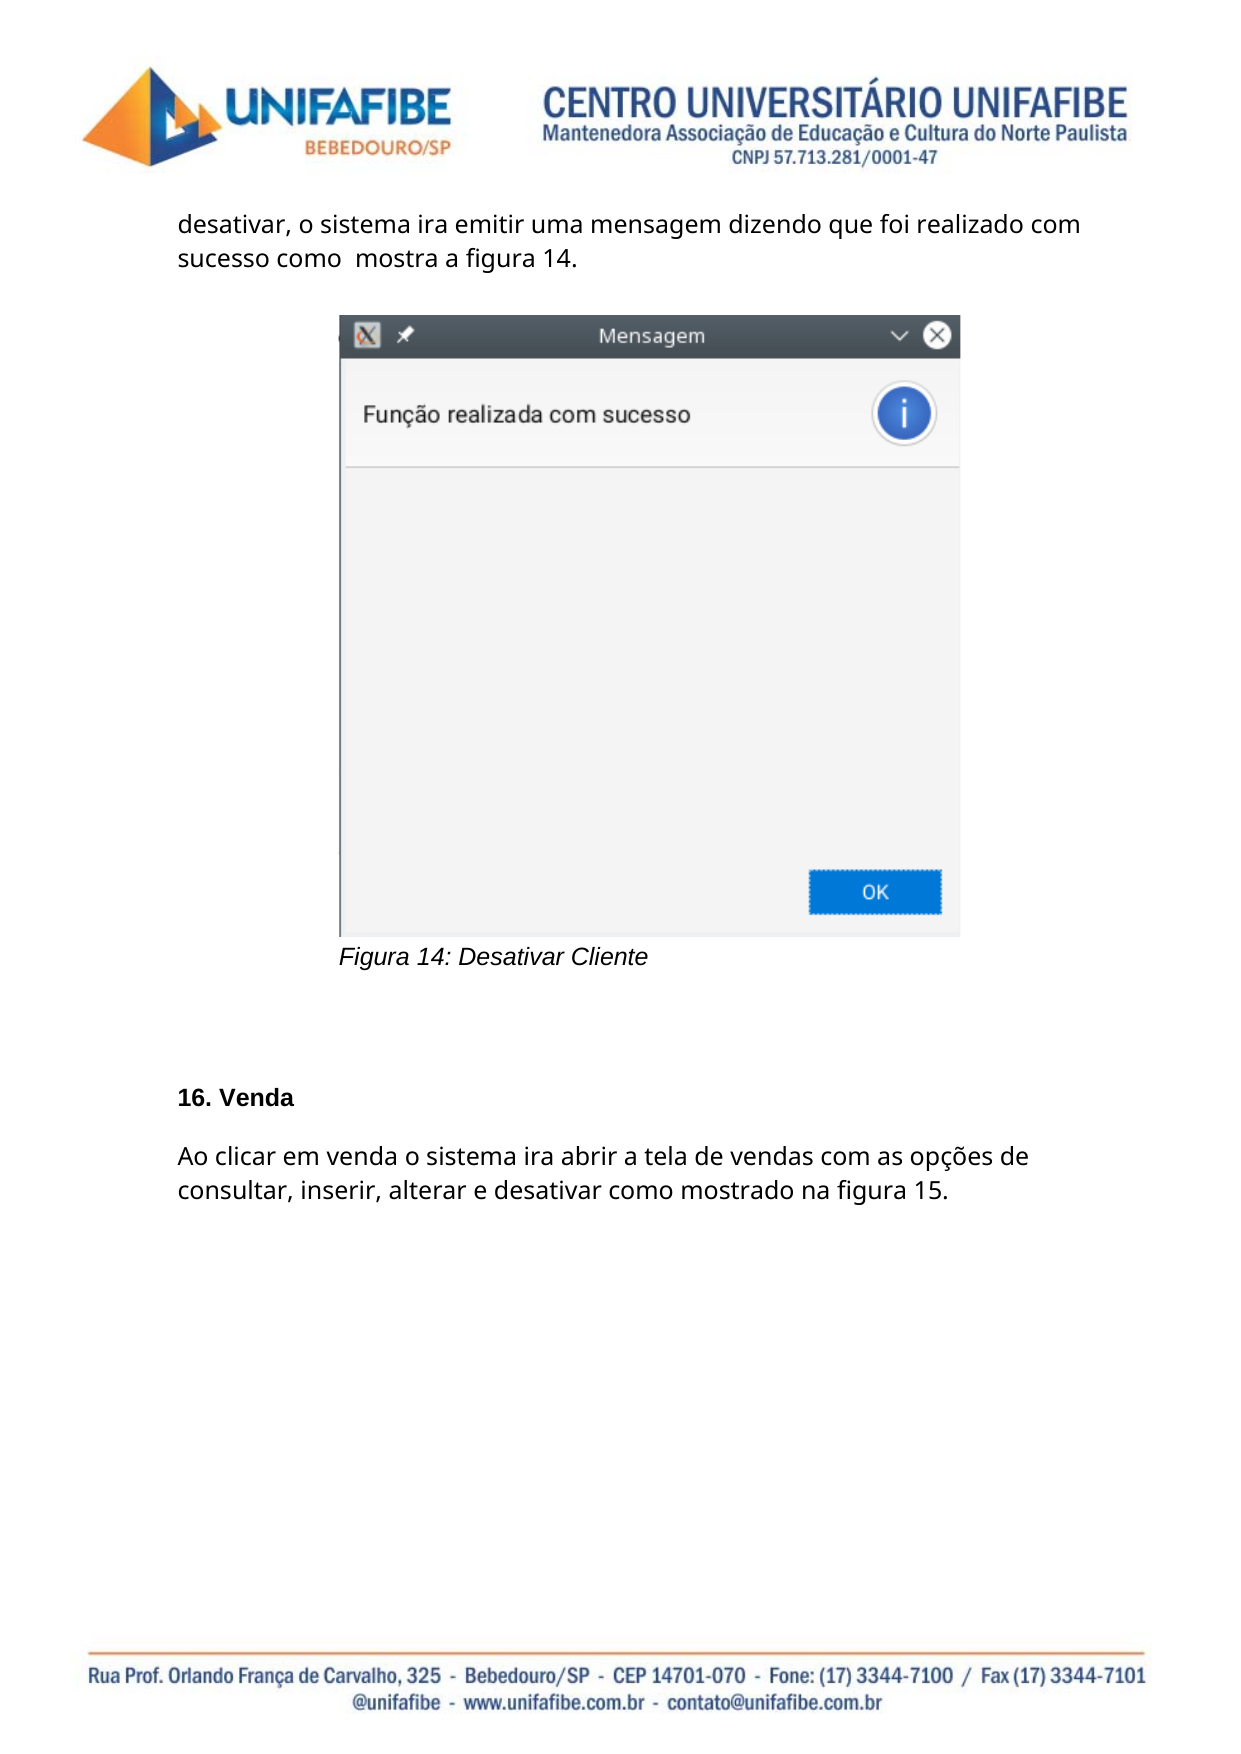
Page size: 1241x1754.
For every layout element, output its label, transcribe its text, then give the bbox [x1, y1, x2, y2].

subtitle 16. Venda [177, 1083, 1122, 1112]
text desativar, o sistema ira emitir uma mensagem dizendo que foi realizado com sucesso como mostra a figura 14. [177, 207, 1122, 275]
picture [338, 315, 961, 937]
picture [87, 55, 1148, 187]
picture [74, 1612, 1164, 1740]
text Figura 14: Desativar Cliente [339, 937, 961, 971]
text Ao clicar em venda o sistema ira abrir a tela de vendas com as opções de consultar, inserir, alterar e desativar como mostrado na figura 15. [177, 1139, 1122, 1207]
